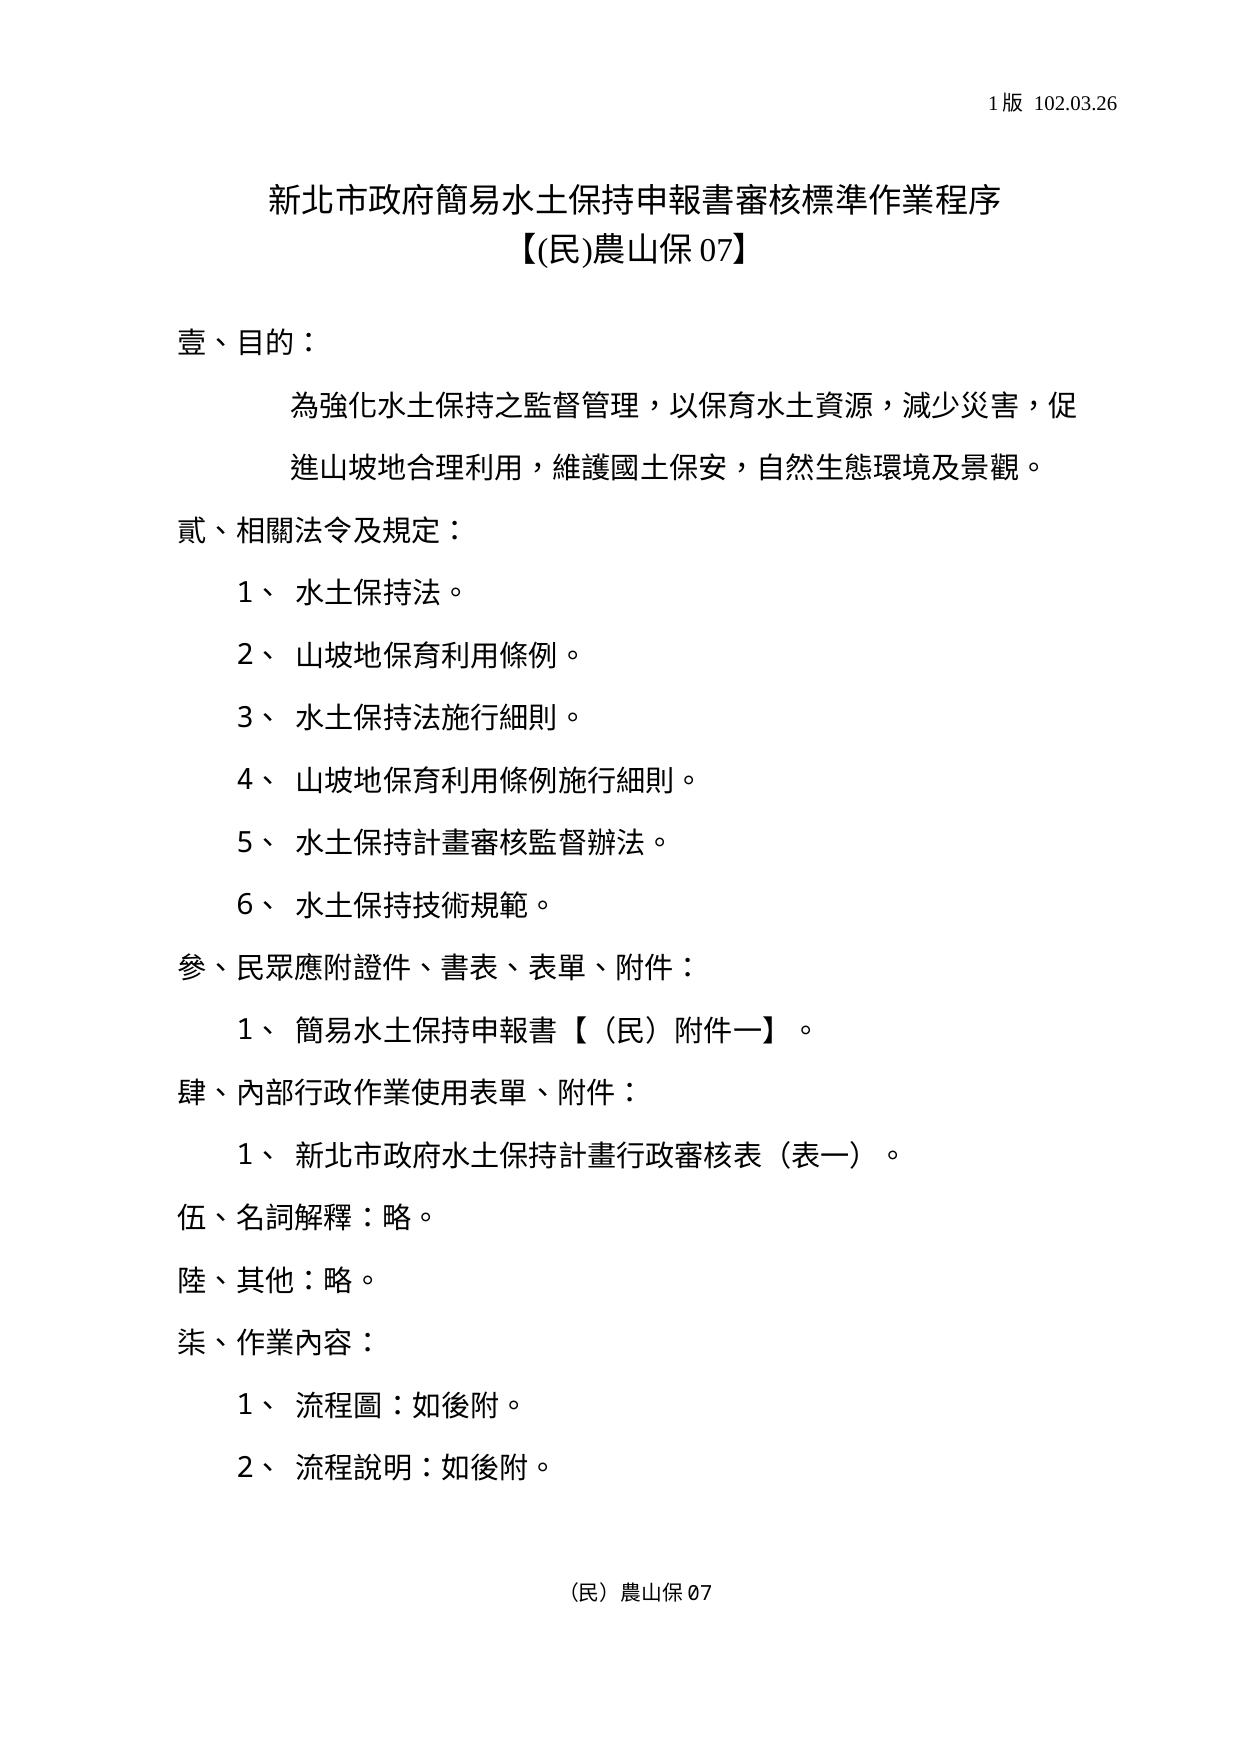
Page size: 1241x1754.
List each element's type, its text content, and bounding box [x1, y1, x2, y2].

list 水土保持計畫審核監督辦法。 [236, 799, 1092, 862]
list 流程圖：如後附。 [236, 1362, 1092, 1424]
list 內部行政作業使用表單、附件： [177, 1049, 1092, 1112]
list 流程說明：如後附。 [236, 1424, 1092, 1487]
list 山坡地保育利用條例。 [236, 612, 1092, 674]
text 21版 102.03.265 [903, 62, 1127, 117]
text [903, 117, 1127, 152]
text 【(民)農山保07】 [177, 222, 1092, 271]
list 其他：略。 [177, 1237, 1092, 1299]
list 名詞解釋：略。 [177, 1174, 1092, 1237]
list 山坡地保育利用條例施行細則。 [236, 737, 1092, 799]
text 新北市政府簡易水土保持申報書審核標準作業程序 [177, 174, 1092, 222]
list 作業內容： [177, 1299, 1092, 1362]
text 為強化水土保持之監督管理，以保育水土資源，減少災害，促進山坡地合理利用，維護國土保安，自然生態環境及景觀。 [290, 362, 1092, 487]
list 相關法令及規定： [177, 487, 1092, 549]
list 目的： [177, 299, 1092, 362]
list 新北市政府水土保持計畫行政審核表（表一）。 [236, 1112, 1092, 1174]
list 簡易水土保持申報書【（民）附件一】。 [236, 987, 1092, 1049]
list 水土保持技術規範。 [236, 862, 1092, 924]
list 水土保持法。 [236, 549, 1092, 612]
list 水土保持法施行細則。 [236, 674, 1092, 737]
list 民眾應附證件、書表、表單、附件： [177, 924, 1092, 987]
